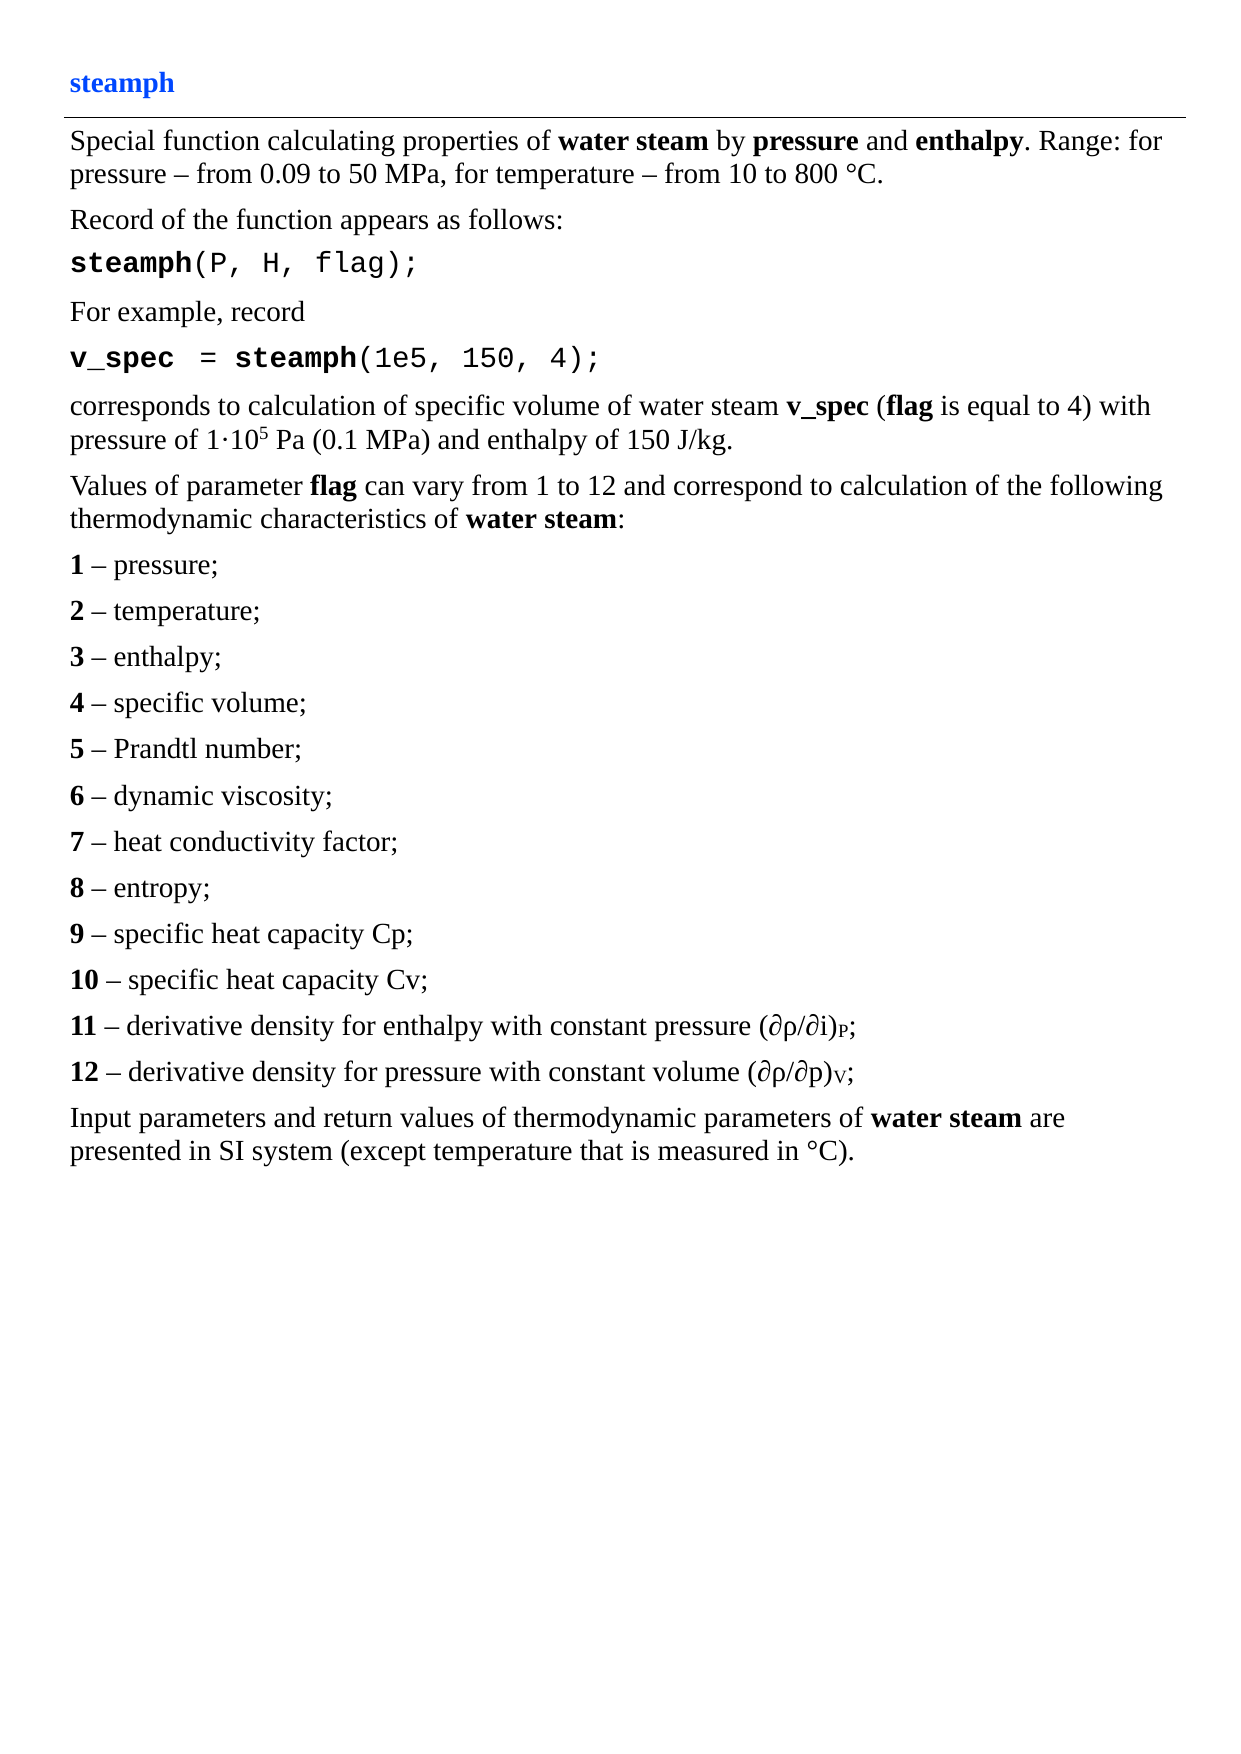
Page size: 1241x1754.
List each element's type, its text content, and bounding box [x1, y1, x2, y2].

table_cell Special function calculating properties of water steam by pressure and enthalpy. Range: for pressure – from 0.09 to 50 MPa, for temperature – from 10 to 800 °С. Record of the function appears as follows: steamph(P, H, flag); For example, record v_spec = steamph(1е5, 150, 4); corresponds to calculation of specific volume of water steam v_spec (flag is equal to 4) with pressure of 1·105 Pa (0.1 MPa) and enthalpy of 150 J/kg. Values of parameter flag can vary from 1 to 12 and correspond to calculation of the following thermodynamic characteristics of water steam: 1 – pressure; 2 – temperature; 3 – enthalpy; 4 – specific volume; 5 – Prandtl number; 6 – dynamic viscosity; 7 – heat conductivity factor; 8 – entropy; 9 – specific heat capacity Cp; 10 – specific heat capacity Cv; 11 – derivative density for enthalpy with constant pressure (∂ρ/∂i)P; 12 – derivative density for pressure with constant volume (∂ρ/∂p)V; Input parameters and return values of thermodynamic parameters of water steam are presented in SI system (except temperature that is measured in °С). [64, 118, 1186, 1231]
table_header steamph [64, 59, 1186, 116]
